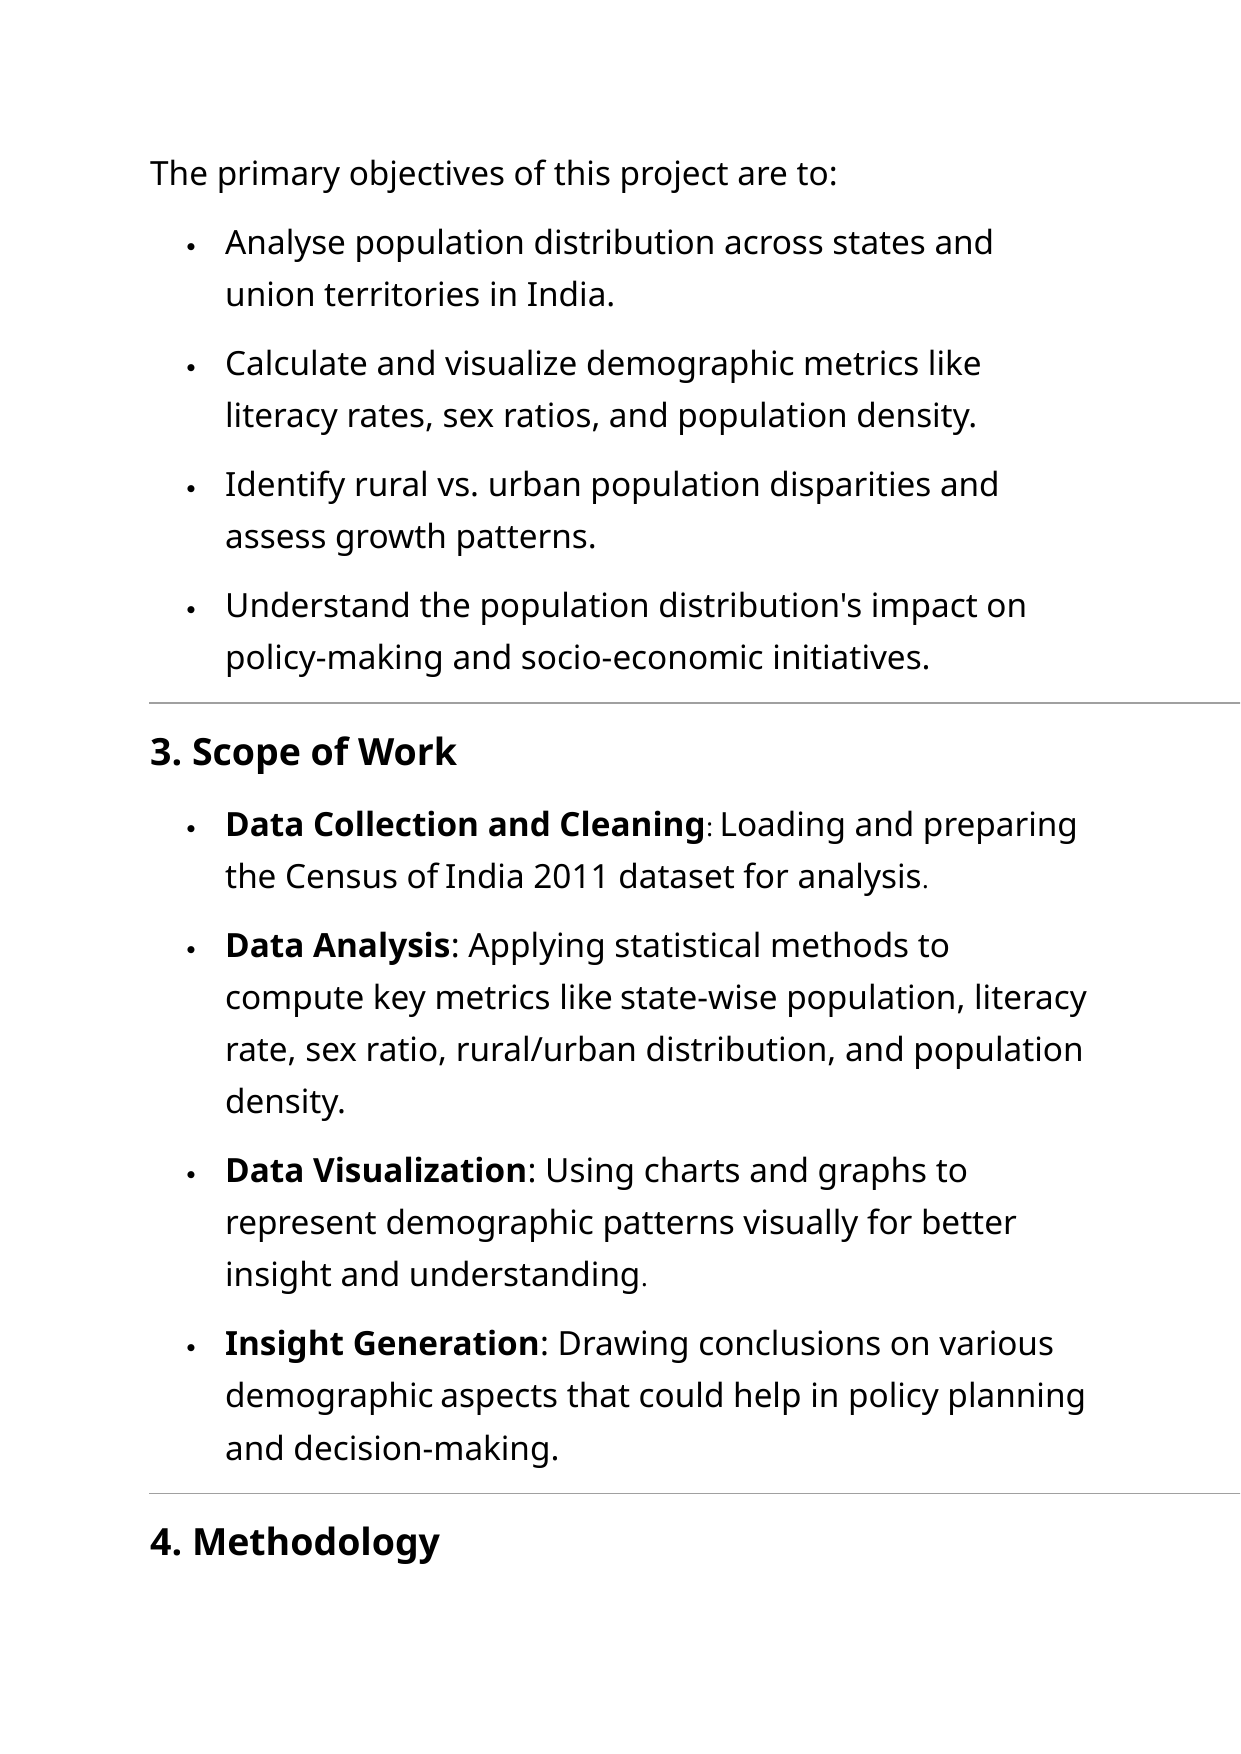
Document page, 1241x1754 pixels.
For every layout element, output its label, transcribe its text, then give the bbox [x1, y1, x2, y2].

list Data Visualization: Using charts and graphs to represent demographic patterns visually for better insight and understanding. [187, 1147, 1090, 1297]
text The primary objectives of this project are to: [150, 150, 1090, 195]
list Data Analysis: Applying statistical methods to compute key metrics like state-wise population, literacy rate, sex ratio, rural/urban distribution, and population density. [187, 921, 1090, 1123]
text 3. Scope of Work [150, 725, 1090, 776]
list Data Collection and Cleaning: Loading and preparing the Census of India 2011 dataset for analysis. [187, 800, 1090, 898]
list Analyse population distribution across states and union territories in India. [187, 219, 1090, 316]
list Identify rural vs. urban population disparities and assess growth patterns. [187, 461, 1090, 558]
list Understand the population distribution's impact on policy-making and socio-economic initiatives. [187, 582, 1090, 679]
list Insight Generation: Drawing conclusions on various demographic aspects that could help in policy planning and decision-making. [187, 1320, 1090, 1470]
text 4. Methodology [150, 1515, 1090, 1566]
list Calculate and visualize demographic metrics like literacy rates, sex ratios, and population density. [187, 340, 1090, 437]
